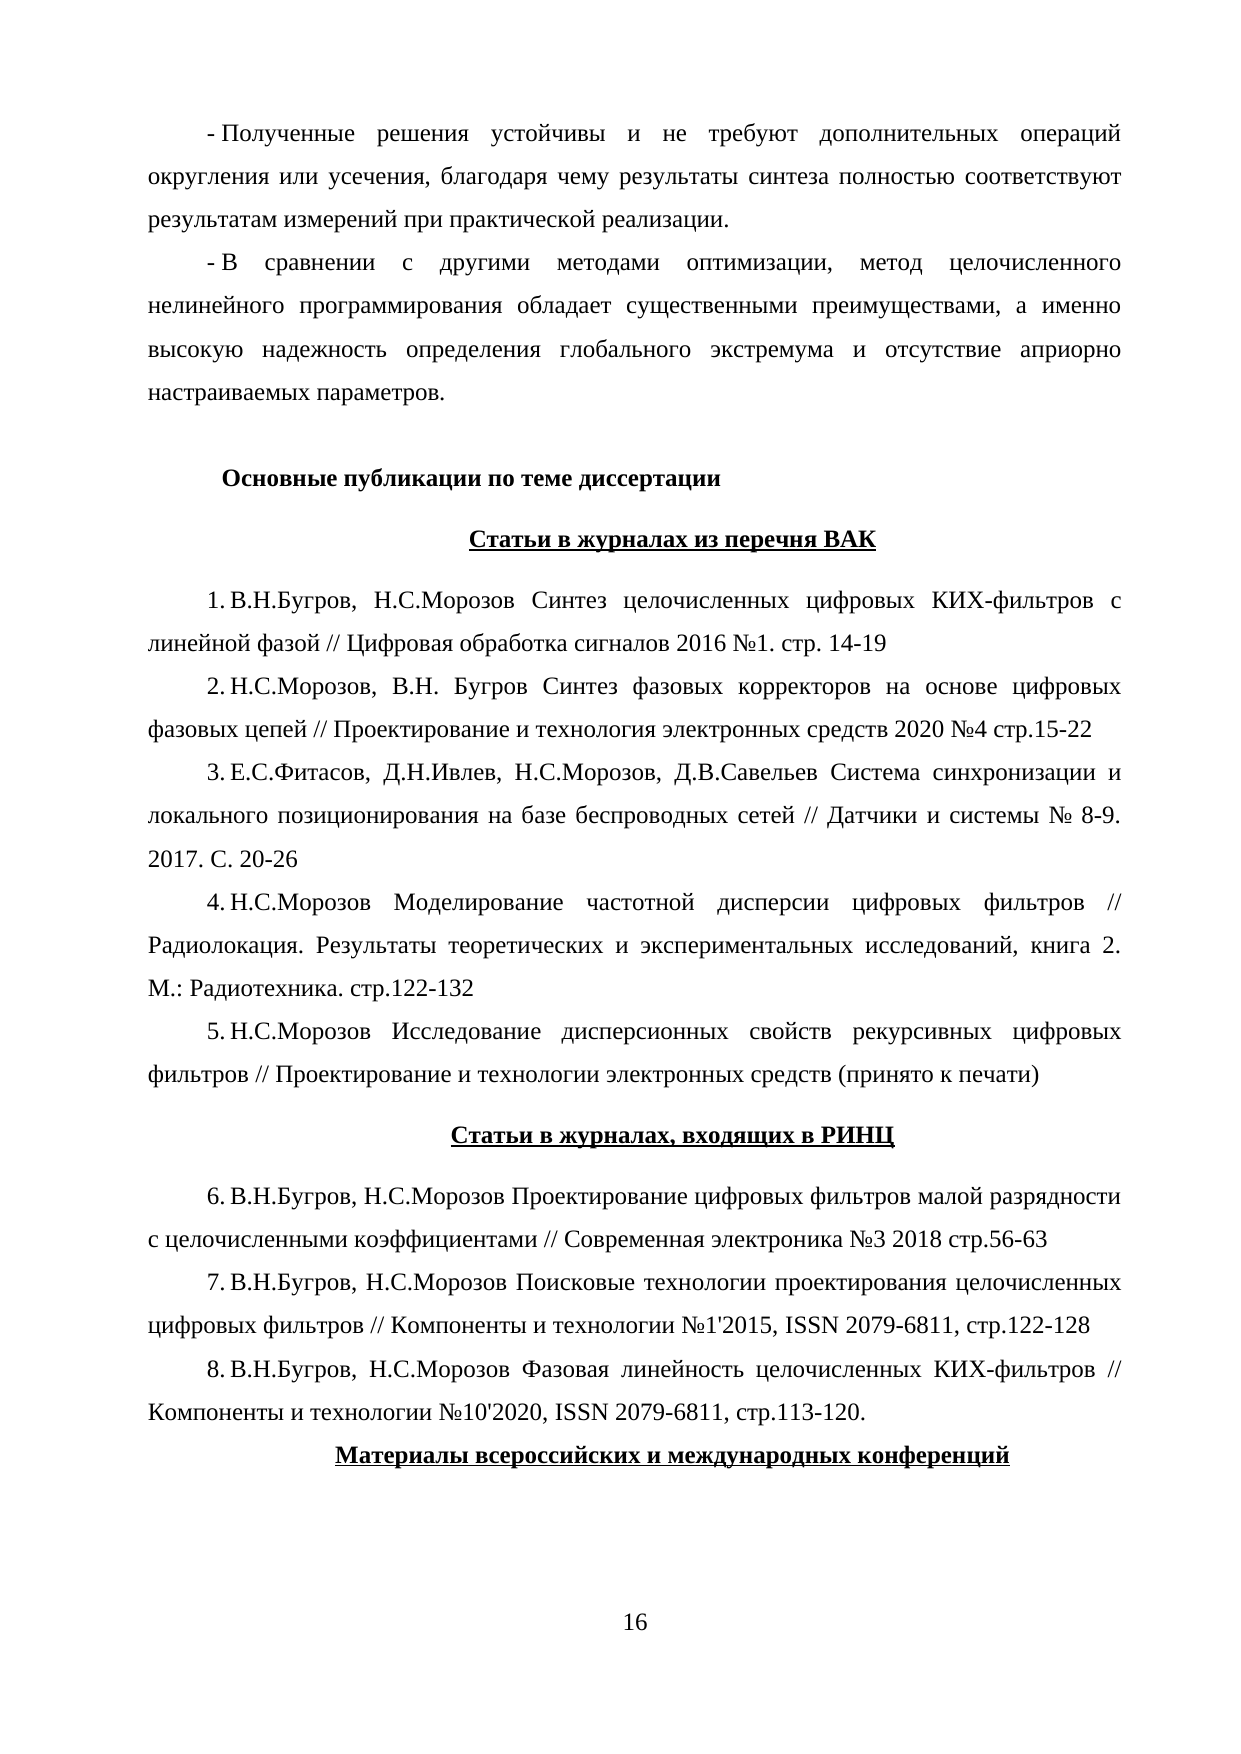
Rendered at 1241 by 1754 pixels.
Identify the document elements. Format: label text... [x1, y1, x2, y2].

list Н.С.Морозов Моделирование частотной дисперсии цифровых фильтров // Радиолокация. Результаты теоретических и экспериментальных исследований, книга 2. М.: Радиотехника. стр.122-132 [148, 887, 1122, 1002]
list Е.С.Фитасов, Д.Н.Ивлев, Н.С.Морозов, Д.В.Савельев Система синхронизации и локального позиционирования на базе беспроводных сетей // Датчики и системы № 8-9. 2017. С. 20-26 [148, 757, 1122, 872]
list В.Н.Бугров, Н.С.Морозов Поисковые технологии проектирования целочисленных цифровых фильтров // Компоненты и технологии №1'2015, ISSN 2079-6811, стр.122-128 [148, 1267, 1122, 1339]
list В.Н.Бугров, Н.С.Морозов Фазовая линейность целочисленных КИХ-фильтров // Компоненты и технологии №10'2020, ISSN 2079-6811, стр.113-120. [148, 1354, 1122, 1426]
text Статьи в журналах из перечня ВАК [223, 524, 1122, 553]
list В.Н.Бугров, Н.С.Морозов Синтез целочисленных цифровых КИХ-фильтров с линейной фазой // Цифровая обработка сигналов 2016 №1. стр. 14-19 [148, 585, 1122, 657]
text Материалы всероссийских и международных конференций [223, 1440, 1122, 1469]
list Н.С.Морозов, В.Н. Бугров Синтез фазовых корректоров на основе цифровых фазовых цепей // Проектирование и технология электронных средств 2020 №4 стр.15-22 [148, 671, 1122, 743]
text Основные публикации по теме диссертации [148, 463, 1122, 492]
list В.Н.Бугров, Н.С.Морозов Проектирование цифровых фильтров малой разрядности с целочисленными коэффициентами // Современная электроника №3 2018 стр.56-63 [148, 1181, 1122, 1253]
text - Полученные решения устойчивы и не требуют дополнительных операций округления или усечения, благодаря чему результаты синтеза полностью соответствуют результатам измерений при практической реализации. [148, 118, 1122, 233]
text - В сравнении с другими методами оптимизации, метод целочисленного нелинейного программирования обладает существенными преимуществами, а именно высокую надежность определения глобального экстремума и отсутствие априорно настраиваемых параметров. [148, 247, 1122, 406]
list Н.С.Морозов Исследование дисперсионных свойств рекурсивных цифровых фильтров // Проектирование и технологии электронных средств (принято к печати) [148, 1016, 1122, 1088]
text Статьи в журналах, входящих в РИНЦ [223, 1120, 1122, 1149]
